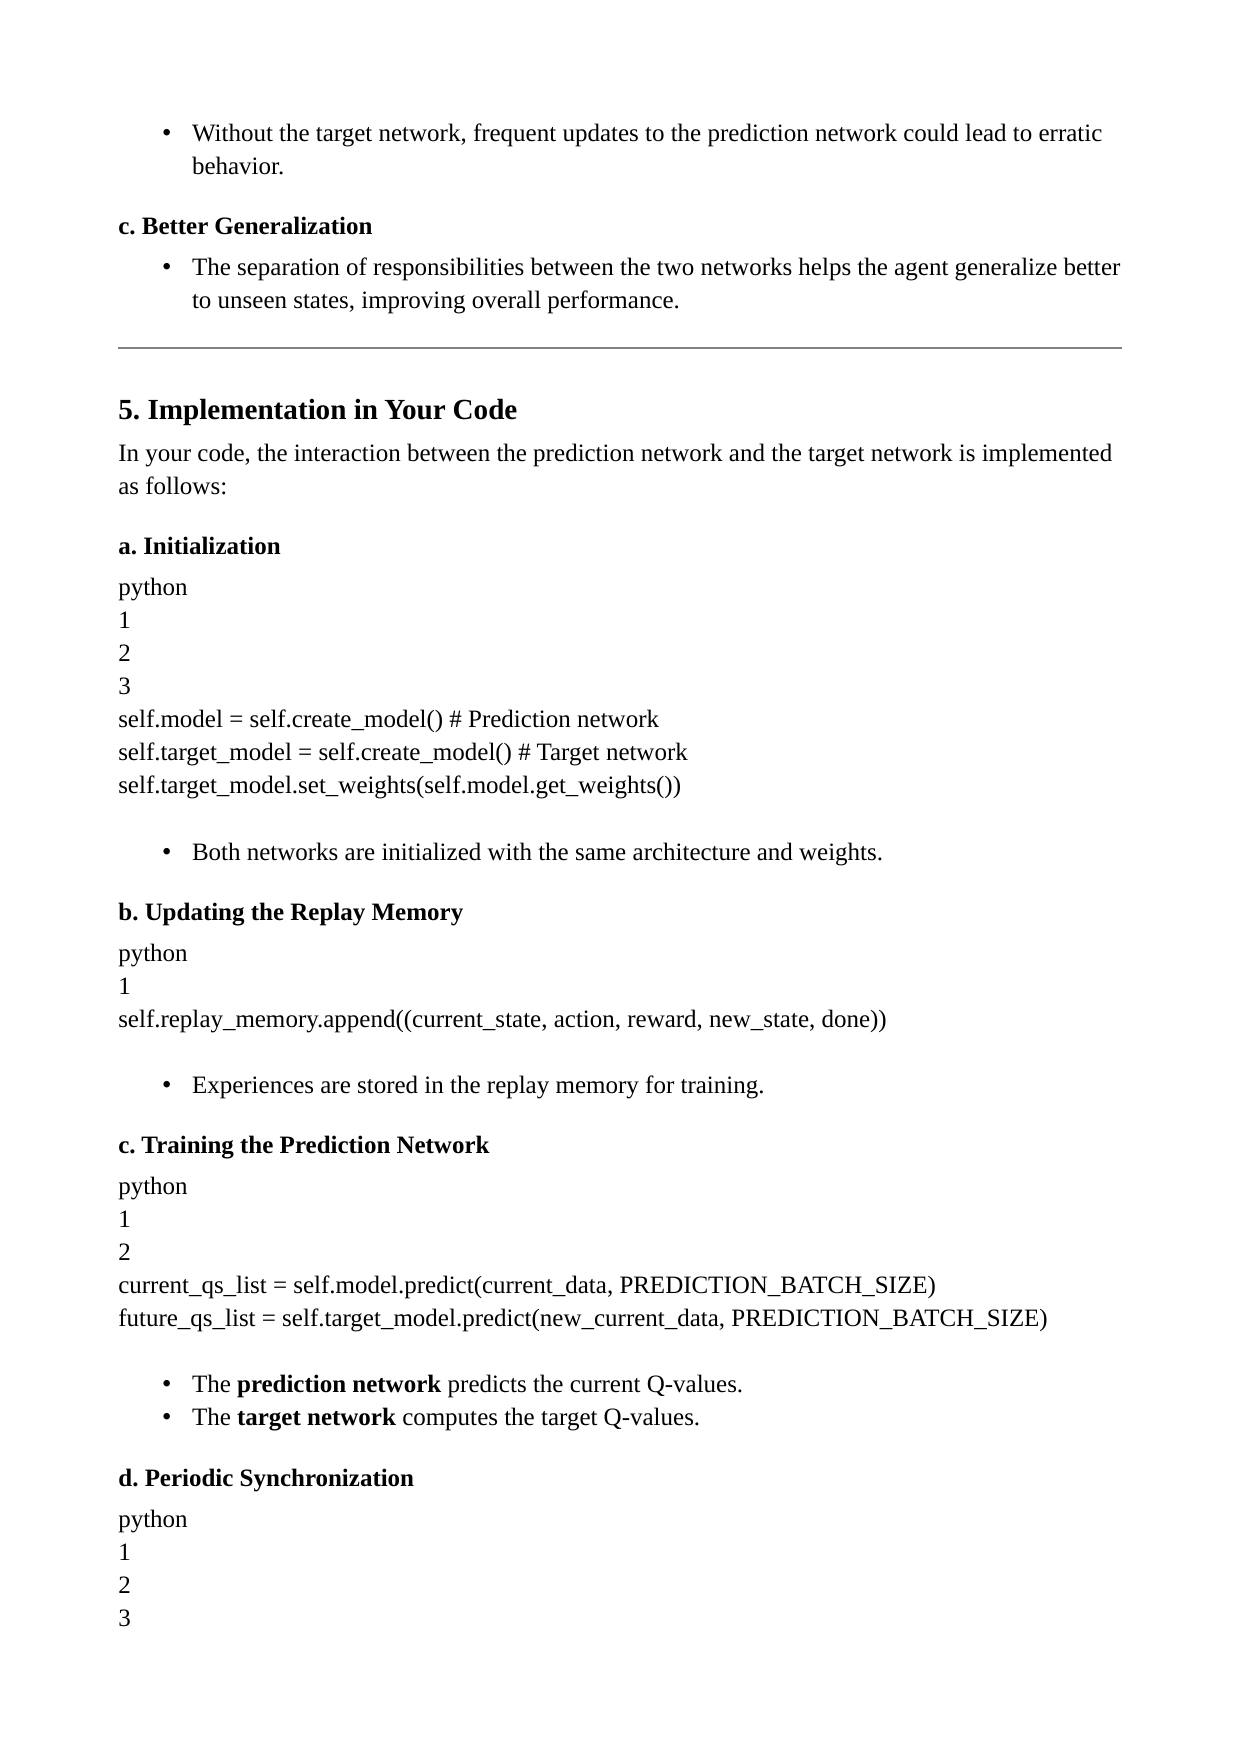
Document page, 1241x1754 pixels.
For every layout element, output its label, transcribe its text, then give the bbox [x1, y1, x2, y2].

list Both networks are initialized with the same architecture and weights. [162, 837, 1122, 865]
text 1 [118, 605, 1122, 634]
subtitle 5. Implementation in Your Code [118, 392, 1122, 426]
text self.target_model = self.create_model() # Target network [118, 737, 1122, 766]
list The target network computes the target Q-values. [162, 1402, 1122, 1431]
text future_qs_list = self.target_model.predict(new_current_data, PREDICTION_BATCH_SIZE) [118, 1303, 1122, 1332]
text 1 [118, 1204, 1122, 1233]
list The prediction network predicts the current Q-values. [162, 1369, 1122, 1398]
text 3 [118, 671, 1122, 700]
subtitle b. Updating the Replay Memory [118, 897, 1122, 925]
list Without the target network, frequent updates to the prediction network could lead to erratic behavior. [162, 118, 1122, 180]
subtitle a. Initialization [118, 531, 1122, 560]
text self.target_model.set_weights(self.model.get_weights()) [118, 771, 1122, 799]
subtitle c. Training the Prediction Network [118, 1130, 1122, 1159]
subtitle c. Better Generalization [118, 211, 1122, 240]
list Experiences are stored in the replay memory for training. [162, 1070, 1122, 1099]
text In your code, the interaction between the prediction network and the target network is implemented as follows: [118, 438, 1122, 500]
text python [118, 1504, 1122, 1533]
subtitle d. Periodic Synchronization [118, 1463, 1122, 1491]
text python [118, 938, 1122, 967]
list The separation of responsibilities between the two networks helps the agent generalize better to unseen states, improving overall performance. [162, 252, 1122, 314]
text python [118, 572, 1122, 601]
text 1 [118, 1537, 1122, 1566]
text 2 [118, 1237, 1122, 1266]
text python [118, 1171, 1122, 1200]
text self.replay_memory.append((current_state, action, reward, new_state, done)) [118, 1004, 1122, 1033]
text current_qs_list = self.model.predict(current_data, PREDICTION_BATCH_SIZE) [118, 1270, 1122, 1299]
text 1 [118, 971, 1122, 1000]
text 2 [118, 638, 1122, 667]
text 2 [118, 1570, 1122, 1599]
text 3 [118, 1603, 1122, 1632]
text self.model = self.create_model() # Prediction network [118, 704, 1122, 733]
